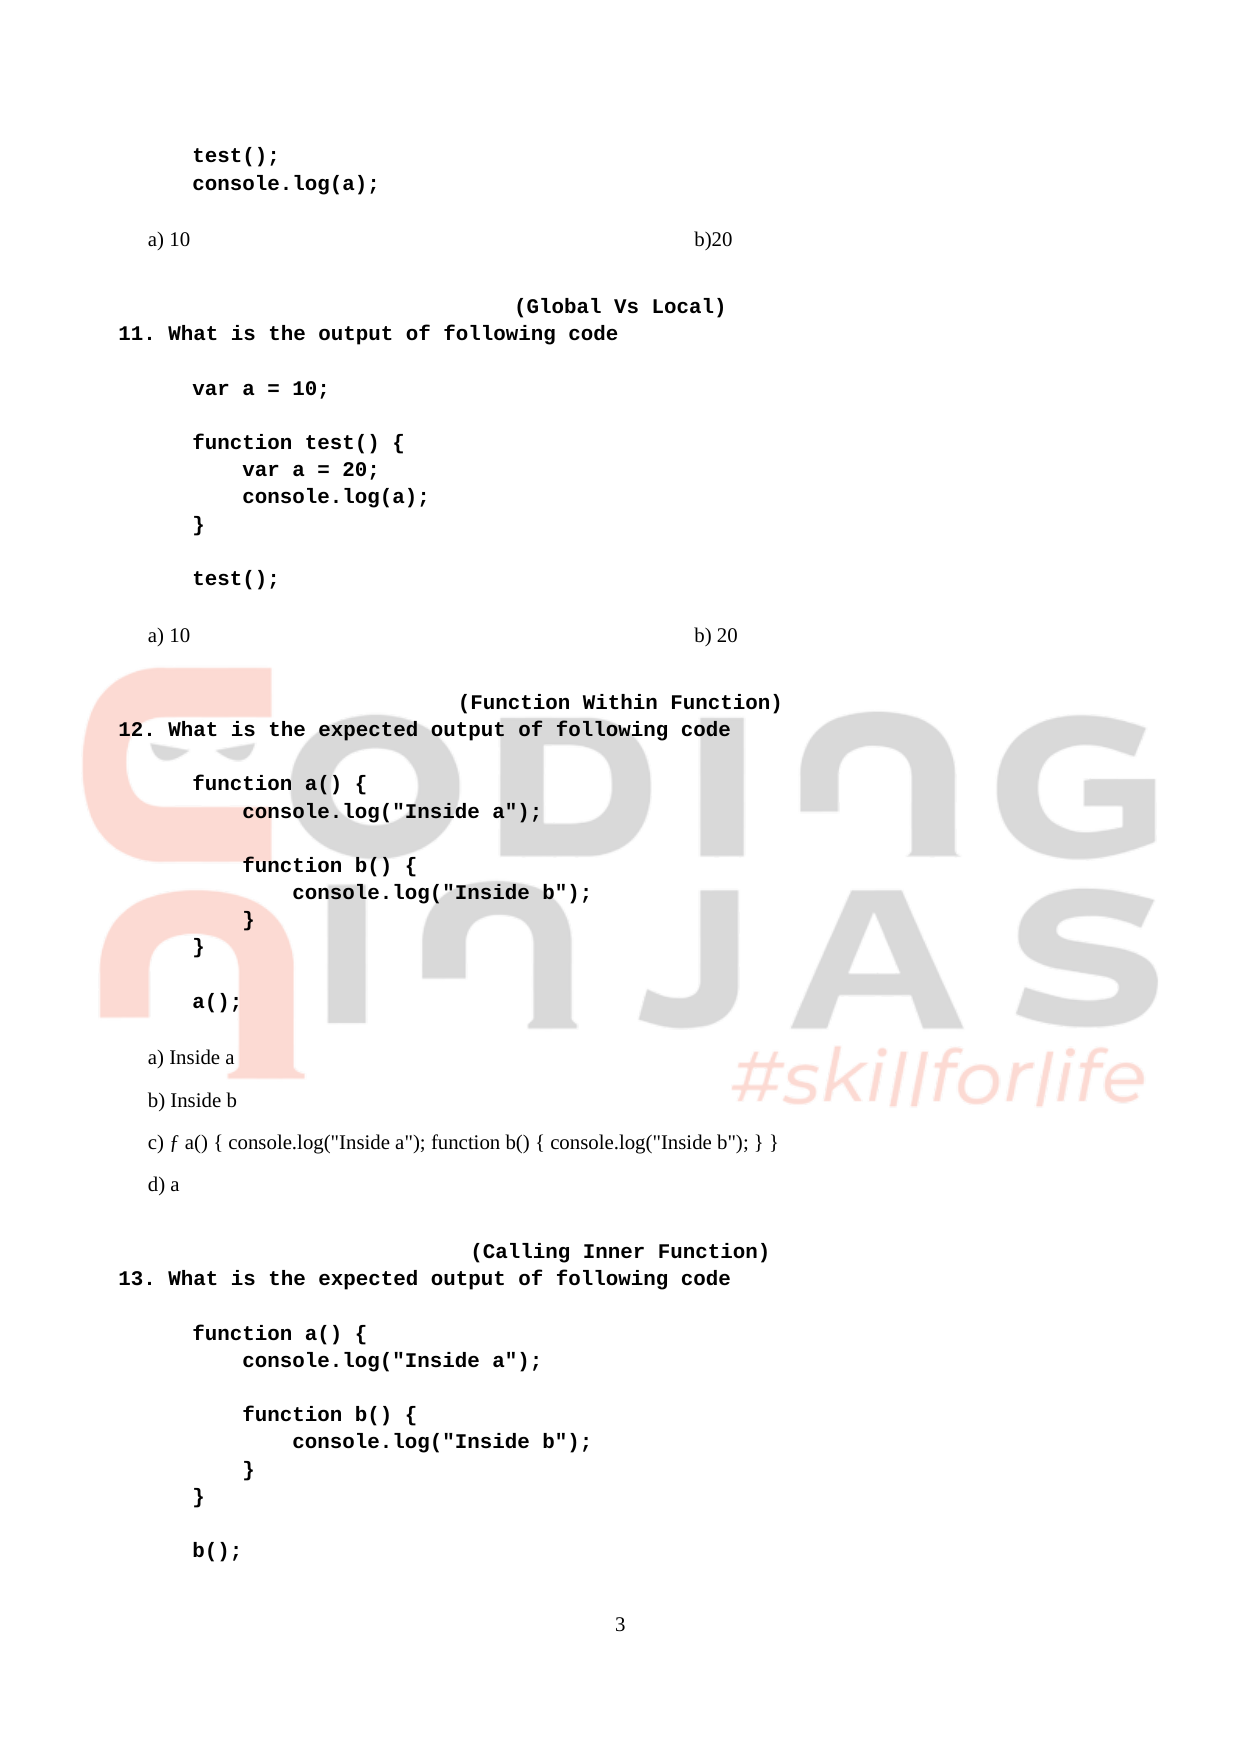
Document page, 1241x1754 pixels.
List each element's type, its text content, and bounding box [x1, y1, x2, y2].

text function b() { [192, 855, 1122, 879]
text console.log(a); [192, 172, 1122, 196]
text function b() { [192, 1404, 1122, 1428]
text test(); [192, 568, 1122, 592]
text (Calling Inner Function) [118, 1241, 1122, 1265]
text b) Inside b [148, 1087, 1122, 1112]
text var a = 10; [192, 378, 1122, 401]
text console.log("Inside b"); [192, 1432, 1122, 1455]
text c) ƒ a() { console.log("Inside a"); function b() { console.log("Inside b"); } } [148, 1130, 1122, 1154]
text console.log("Inside a"); [192, 1350, 1122, 1374]
text (Global Vs Local) [118, 296, 1122, 320]
text 11. What is the output of following code [118, 323, 1122, 347]
text console.log("Inside a"); [192, 801, 1122, 824]
text 13. What is the expected output of following code [118, 1268, 1122, 1292]
text var a = 20; [192, 459, 1122, 483]
text function a() { [192, 1323, 1122, 1346]
text a) Inside a [148, 1045, 1122, 1069]
text function test() { [192, 432, 1122, 456]
text } [192, 909, 1122, 933]
text a(); [192, 991, 1122, 1014]
text 12. What is the expected output of following code [118, 719, 1122, 743]
text a) 10 b)20 [148, 227, 1122, 251]
text } [192, 514, 1122, 537]
text d) a [148, 1172, 1122, 1196]
text console.log("Inside b"); [192, 882, 1122, 906]
text a) 10 b) 20 [148, 622, 1122, 647]
text } [192, 1459, 1122, 1482]
text function a() { [192, 773, 1122, 797]
text console.log(a); [192, 487, 1122, 510]
text (Function Within Function) [118, 692, 1122, 716]
text test(); [192, 145, 1122, 169]
text b(); [192, 1540, 1122, 1564]
text } [192, 1486, 1122, 1509]
text } [192, 937, 1122, 960]
